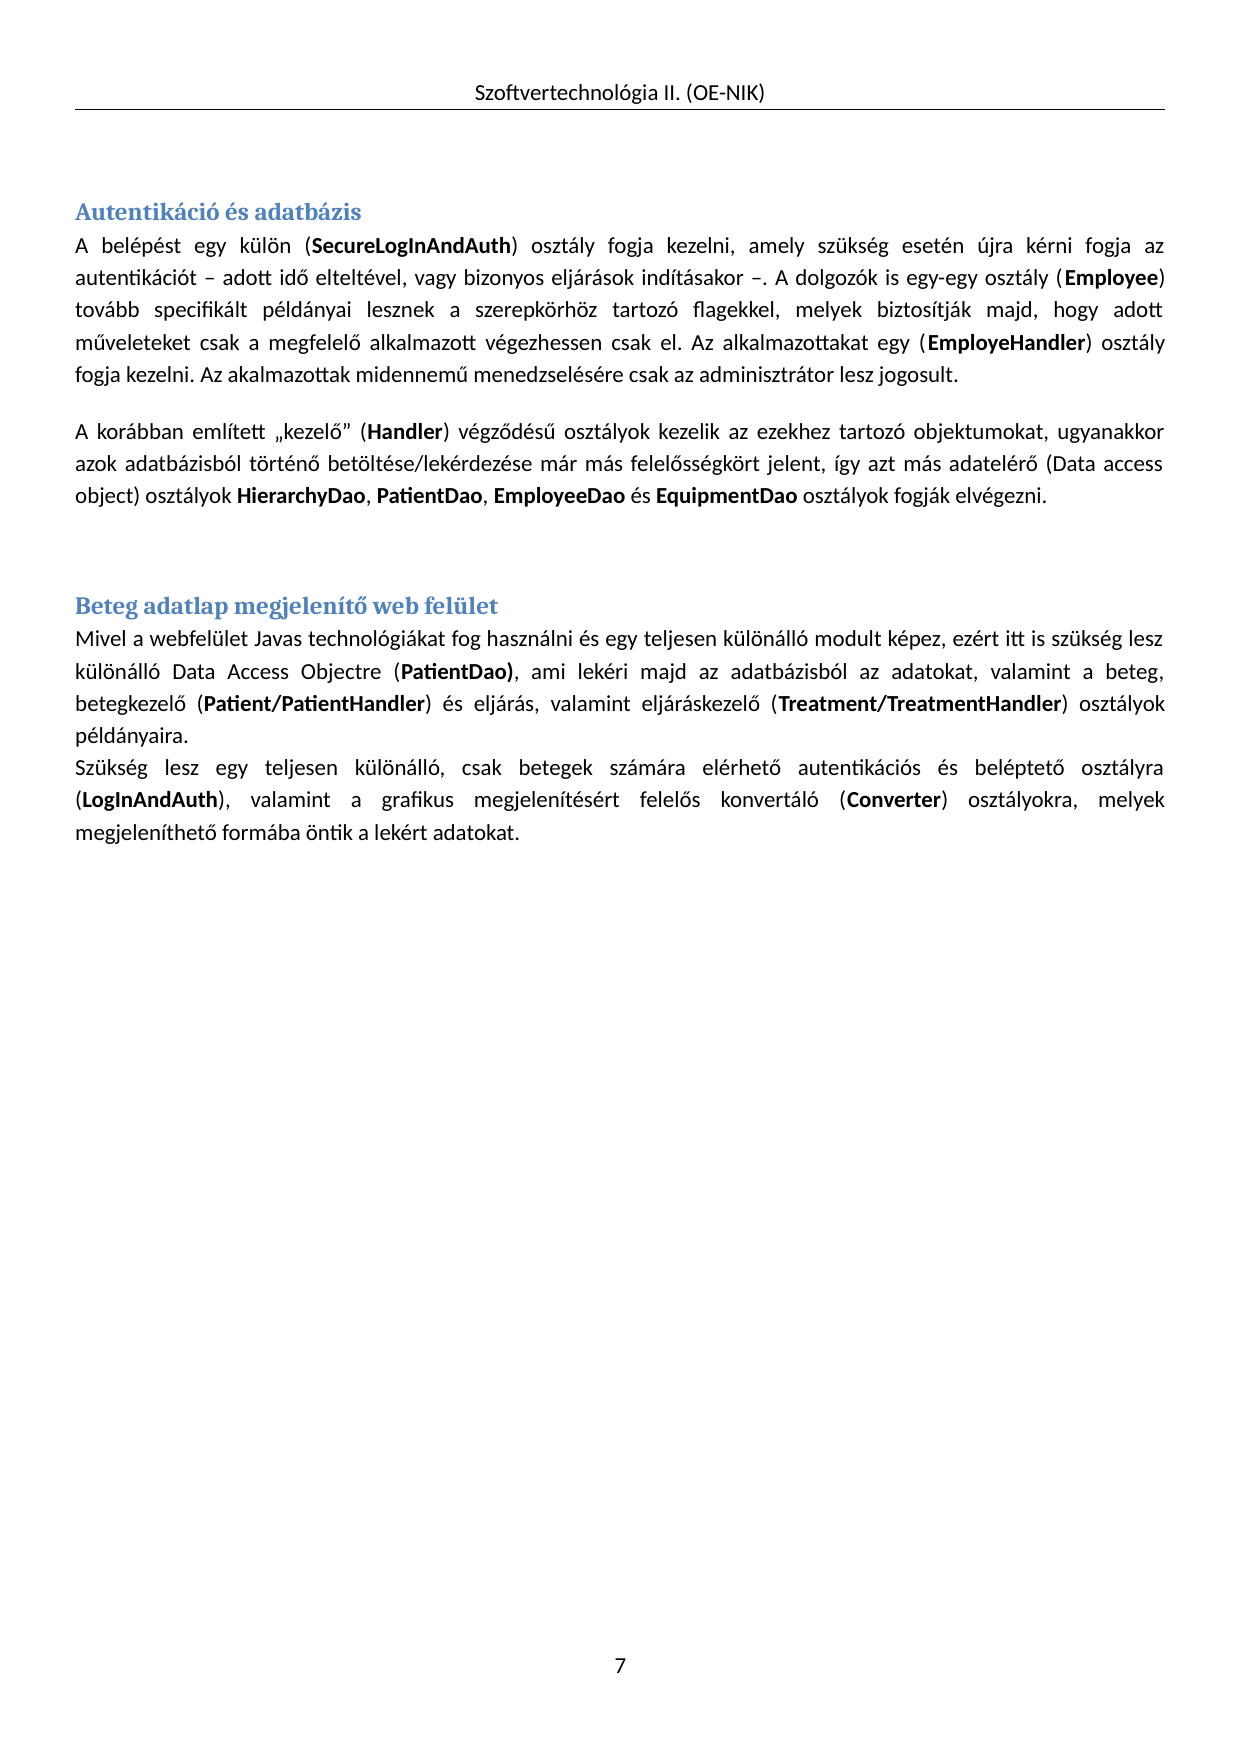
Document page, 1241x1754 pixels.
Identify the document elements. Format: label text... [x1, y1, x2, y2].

text Szükség lesz egy teljesen különálló, csak betegek számára elérhető autentikációs és beléptető osztályra (LogInAndAuth), valamint a grafikus megjelenítésért felelős konvertáló (Converter) osztályokra, melyek megjeleníthető formába öntik a lekért adatokat. [75, 753, 1165, 846]
subtitle Autentikáció és adatbázis [75, 198, 1165, 227]
text A korábban említett „kezelő” (Handler) végződésű osztályok kezelik az ezekhez tartozó objektumokat, ugyanakkor azok adatbázisból történő betöltése/lekérdezése már más felelősségkört jelent, így azt más adatelérő (Data access object) osztályok HierarchyDao, PatientDao, EmployeeDao és EquipmentDao osztályok fogják elvégezni. [75, 417, 1165, 509]
text A belépést egy külön (SecureLogInAndAuth) osztály fogja kezelni, amely szükség esetén újra kérni fogja az autentikációt – adott idő elteltével, vagy bizonyos eljárások indításakor –. A dolgozók is egy-egy osztály (Employee) tovább specifikált példányai lesznek a szerepkörhöz tartozó flagekkel, melyek biztosítják majd, hogy adott műveleteket csak a megfelelő alkalmazott végezhessen csak el. Az alkalmazottakat egy (EmployeHandler) osztály fogja kezelni. Az akalmazottak midennemű menedzselésére csak az adminisztrátor lesz jogosult. [75, 231, 1165, 388]
subtitle Beteg adatlap megjelenítő web felület [75, 592, 1165, 620]
text Mivel a webfelület Javas technológiákat fog használni és egy teljesen különálló modult képez, ezért itt is szükség lesz különálló Data Access Objectre (PatientDao), ami lekéri majd az adatbázisból az adatokat, valamint a beteg, betegkezelő (Patient/PatientHandler) és eljárás, valamint eljáráskezelő (Treatment/TreatmentHandler) osztályok példányaira. [75, 624, 1165, 749]
